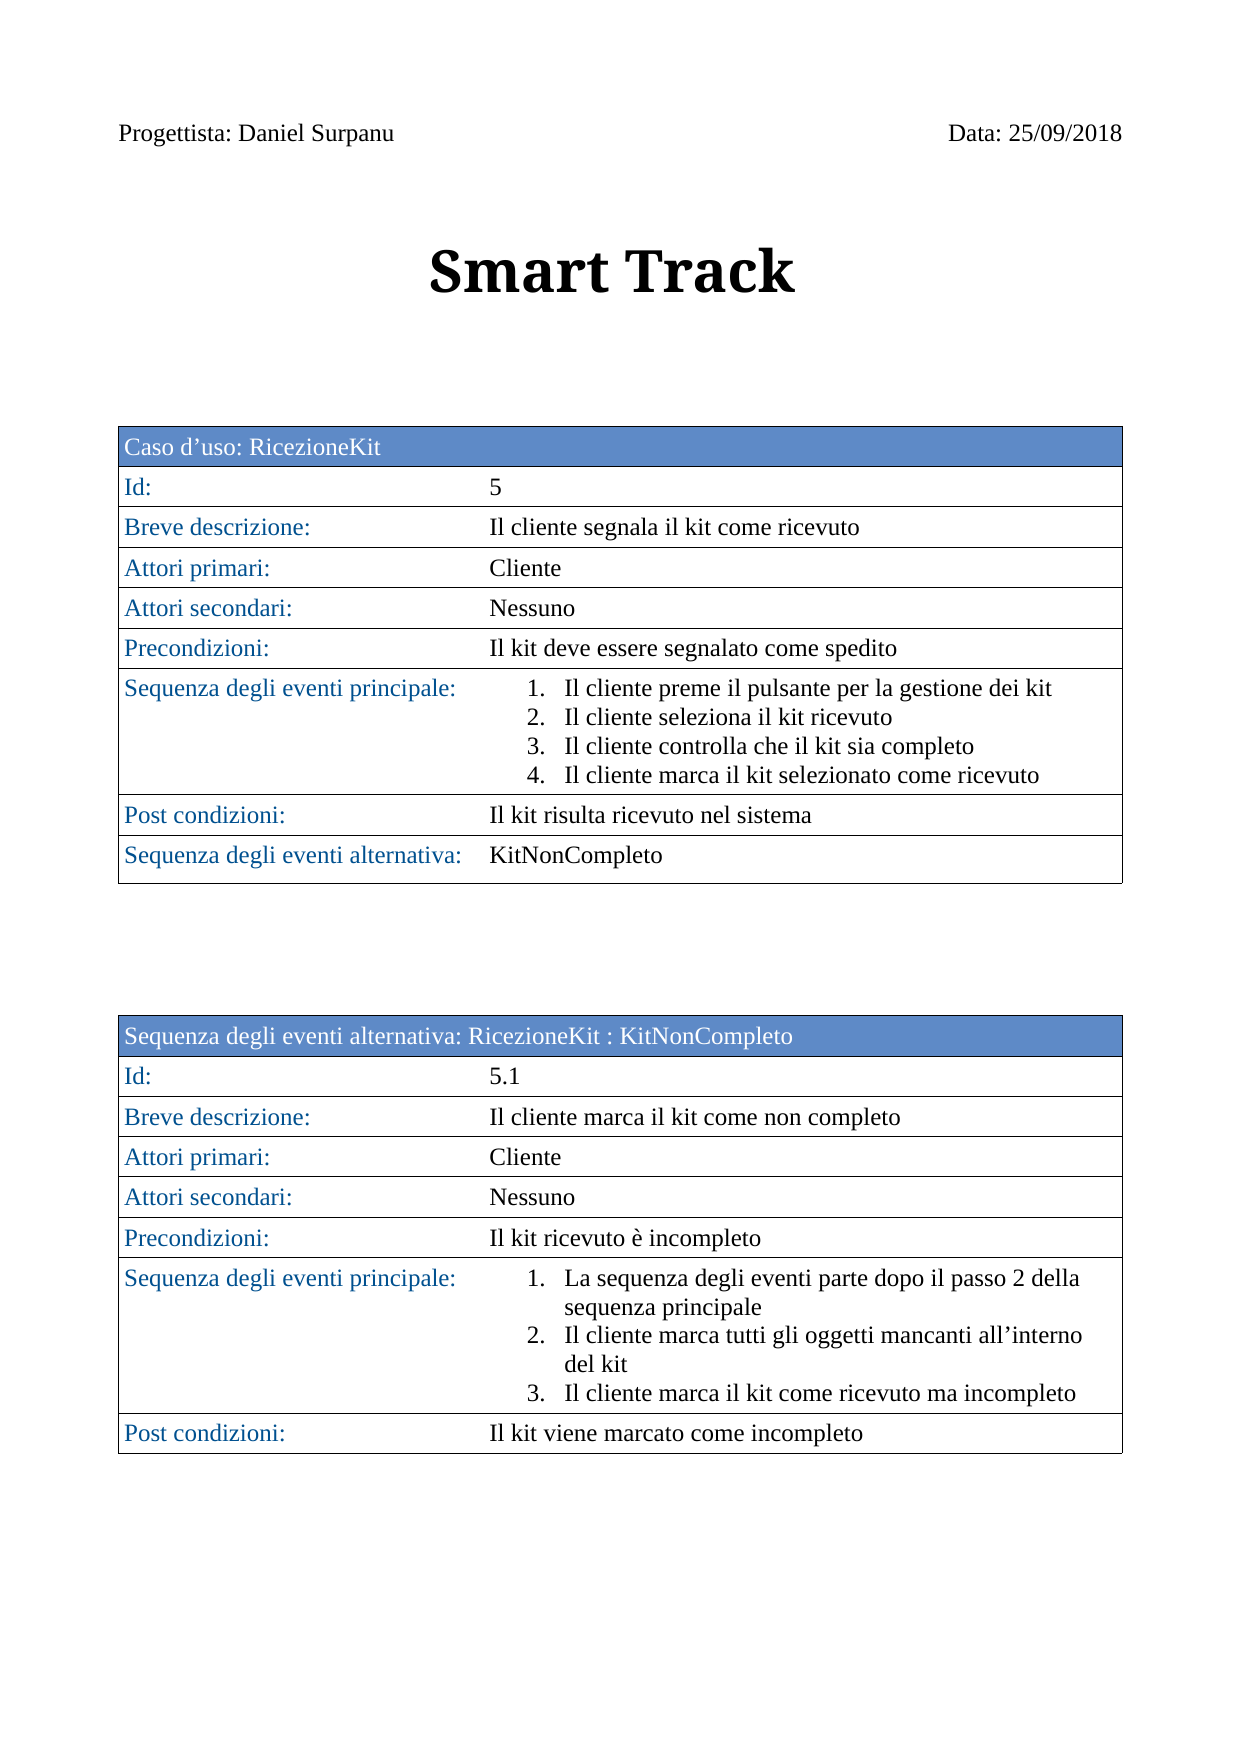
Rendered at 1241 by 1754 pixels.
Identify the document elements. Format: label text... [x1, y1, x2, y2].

table_cell Il kit viene marcato come incompleto [484, 1414, 1122, 1453]
table_cell Il cliente segnala il kit come ricevuto [484, 507, 1122, 547]
table_cell Breve descrizione: [119, 507, 483, 547]
table_cell Sequenza degli eventi principale: [119, 1258, 483, 1412]
table_cell Breve descrizione: [119, 1097, 483, 1136]
table_cell Cliente [484, 548, 1122, 587]
table_cell Cliente [484, 1137, 1122, 1176]
table_cell Nessuno [484, 588, 1122, 627]
title Smart Track [118, 230, 1122, 309]
table_cell Precondizioni: [119, 1218, 483, 1257]
table_header Caso d’uso: RicezioneKit [119, 427, 1122, 466]
table_cell Il cliente marca il kit come non completo [484, 1097, 1122, 1136]
table_cell Attori primari: [119, 1137, 483, 1176]
table_cell Sequenza degli eventi alternativa: [119, 836, 483, 883]
table_cell Post condizioni: [119, 1414, 483, 1453]
table_cell Precondizioni: [119, 629, 483, 668]
table_cell Attori primari: [119, 548, 483, 587]
table_header Sequenza degli eventi alternativa: RicezioneKit : KitNonCompleto [119, 1016, 1122, 1056]
table_cell Post condizioni: [119, 795, 483, 834]
table_cell La sequenza degli eventi parte dopo il passo 2 della sequenza principale Il cliente marca tutti gli oggetti mancanti all’interno del kit Il cliente marca il kit come ricevuto ma incompleto [484, 1258, 1122, 1412]
table_cell Nessuno [484, 1177, 1122, 1217]
table_cell Attori secondari: [119, 588, 483, 627]
table_cell Id: [119, 467, 483, 506]
table_cell KitNonCompleto [484, 836, 1122, 883]
table_cell Il kit deve essere segnalato come spedito [484, 629, 1122, 668]
table_cell Il kit risulta ricevuto nel sistema [484, 795, 1122, 834]
table_cell Sequenza degli eventi principale: [119, 669, 483, 794]
table_cell Il kit ricevuto è incompleto [484, 1218, 1122, 1257]
table_cell Id: [119, 1057, 483, 1096]
table_cell Il cliente preme il pulsante per la gestione dei kit Il cliente seleziona il kit ricevuto Il cliente controlla che il kit sia completo Il cliente marca il kit selezionato come ricevuto [484, 669, 1122, 794]
table_cell 5.1 [484, 1057, 1122, 1096]
table_cell 5 [484, 467, 1122, 506]
table_cell Attori secondari: [119, 1177, 483, 1217]
